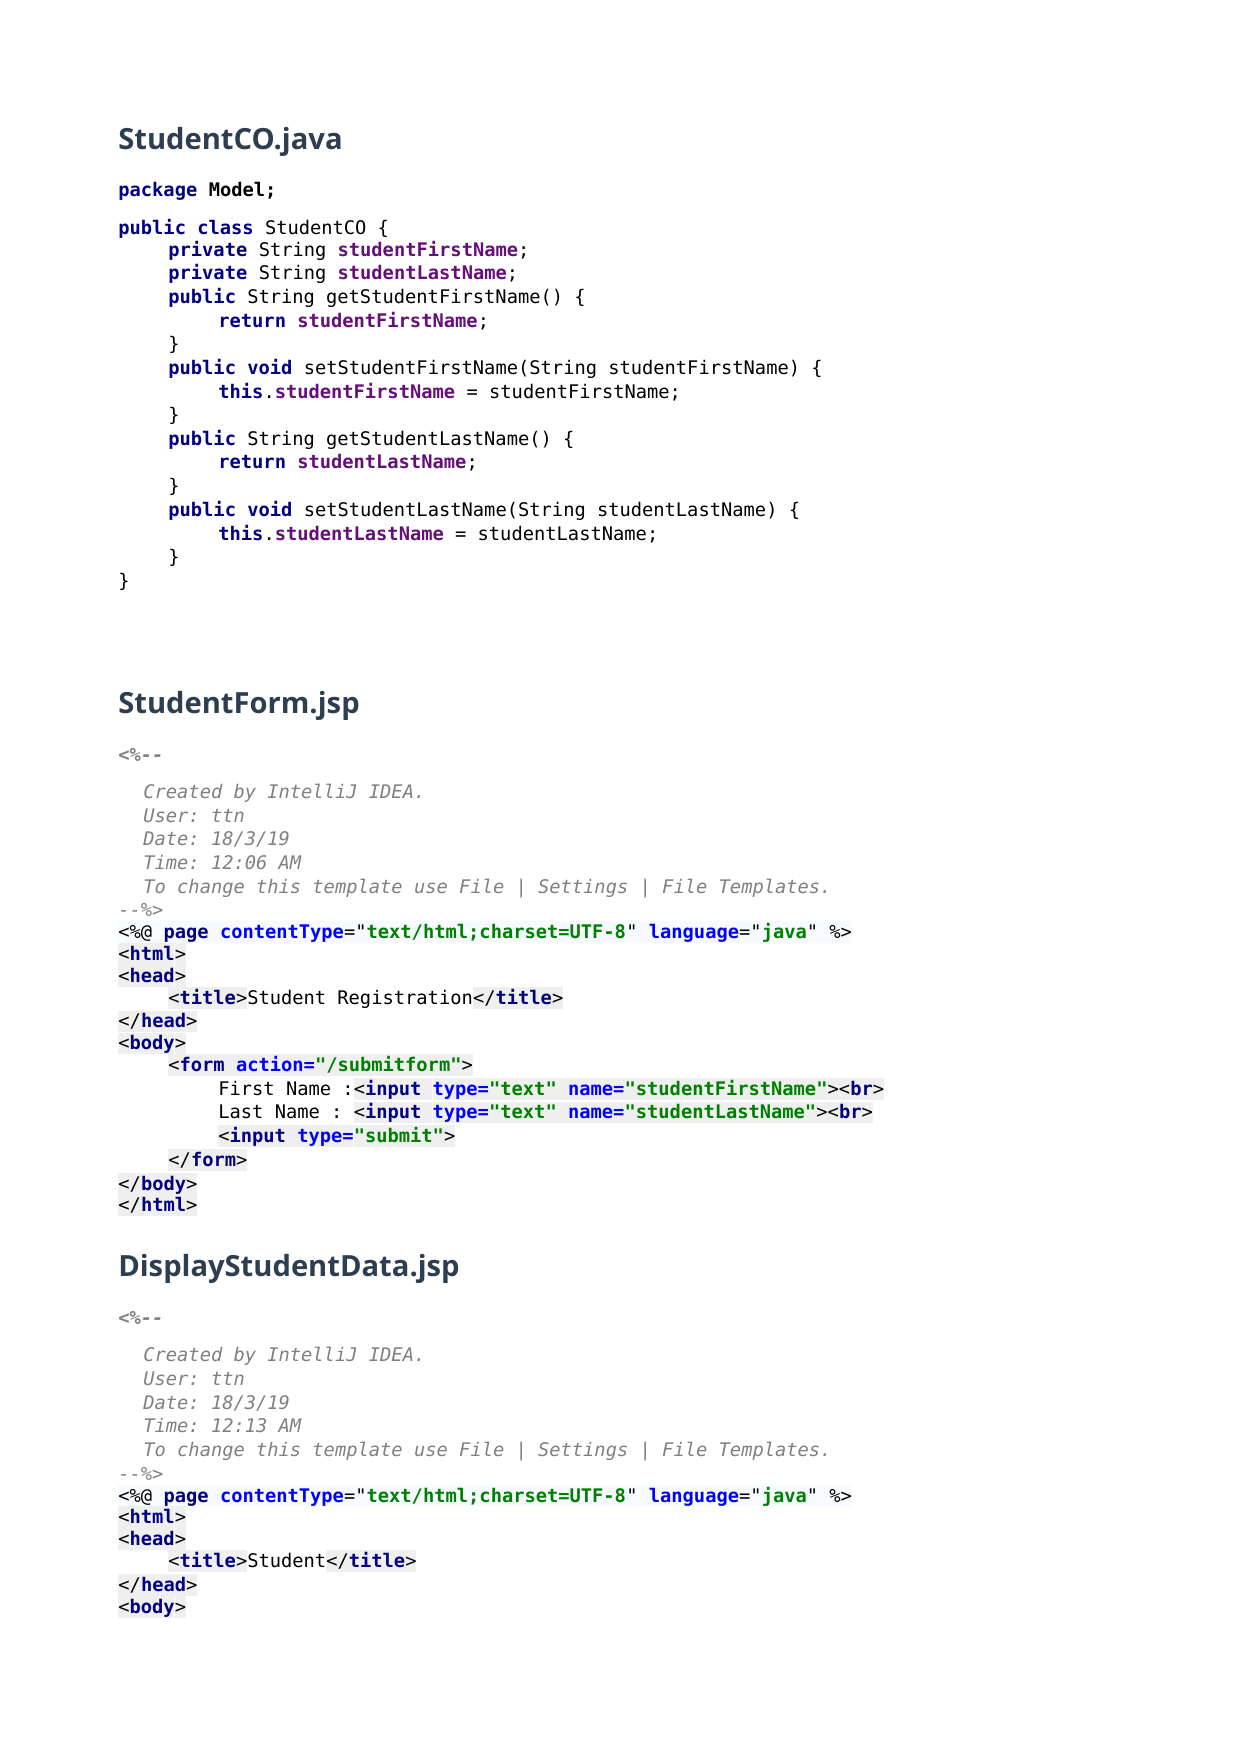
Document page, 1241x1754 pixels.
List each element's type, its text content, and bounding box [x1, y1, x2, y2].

text Created by IntelliJ IDEA. [118, 1344, 1122, 1368]
text To change this template use File | Settings | File Templates. [118, 876, 1122, 899]
text this.studentLastName = studentLastName; [118, 522, 1122, 546]
text return studentLastName; [118, 452, 1122, 475]
text StudentForm.jsp [118, 682, 1122, 722]
text Time: 12:06 AM [118, 852, 1122, 876]
text <html> [118, 943, 1122, 965]
text this.studentFirstName = studentFirstName; [118, 381, 1122, 404]
text } [118, 546, 1122, 570]
text <body> [118, 1596, 1122, 1618]
text public String getStudentFirstName() { [118, 286, 1122, 310]
text Time: 12:13 AM [118, 1415, 1122, 1439]
text <head> [118, 1528, 1122, 1550]
text Created by IntelliJ IDEA. [118, 781, 1122, 805]
text } [118, 404, 1122, 428]
text <head> [118, 965, 1122, 987]
text Date: 18/3/19 [118, 1392, 1122, 1415]
text Last Name : <input type="text" name="studentLastName"><br> [118, 1102, 1122, 1125]
text <html> [118, 1506, 1122, 1528]
text private String studentFirstName; [118, 239, 1122, 262]
text } [118, 333, 1122, 357]
text --%> [118, 899, 1122, 921]
text Date: 18/3/19 [118, 828, 1122, 852]
text <%-- [118, 744, 1122, 766]
text public void setStudentLastName(String studentLastName) { [118, 499, 1122, 522]
text <%-- [118, 1307, 1122, 1329]
text <input type="submit"> [118, 1125, 1122, 1149]
text <form action="/submitform"> [118, 1054, 1122, 1078]
text } [118, 475, 1122, 499]
text </head> [118, 1574, 1122, 1596]
text public class StudentCO { [118, 217, 1122, 239]
text </head> [118, 1011, 1122, 1032]
text package Model; [118, 179, 1122, 201]
text private String studentLastName; [118, 262, 1122, 286]
text DisplayStudentData.jsp [118, 1246, 1122, 1285]
text public void setStudentFirstName(String studentFirstName) { [118, 357, 1122, 381]
text return studentFirstName; [118, 310, 1122, 333]
text User: ttn [118, 805, 1122, 828]
text User: ttn [118, 1368, 1122, 1392]
text <title>Student</title> [118, 1550, 1122, 1574]
text } [118, 570, 1122, 592]
text <%@ page contentType="text/html;charset=UTF-8" language="java" %> [118, 921, 1122, 943]
text </form> [118, 1149, 1122, 1172]
text <%@ page contentType="text/html;charset=UTF-8" language="java" %> [118, 1484, 1122, 1506]
text StudentCO.java [118, 118, 1122, 158]
text --%> [118, 1463, 1122, 1484]
text </body> [118, 1172, 1122, 1194]
text </html> [118, 1194, 1122, 1216]
text First Name :<input type="text" name="studentFirstName"><br> [118, 1078, 1122, 1102]
text <title>Student Registration</title> [118, 987, 1122, 1011]
text To change this template use File | Settings | File Templates. [118, 1439, 1122, 1463]
text <body> [118, 1032, 1122, 1054]
text public String getStudentLastName() { [118, 428, 1122, 452]
